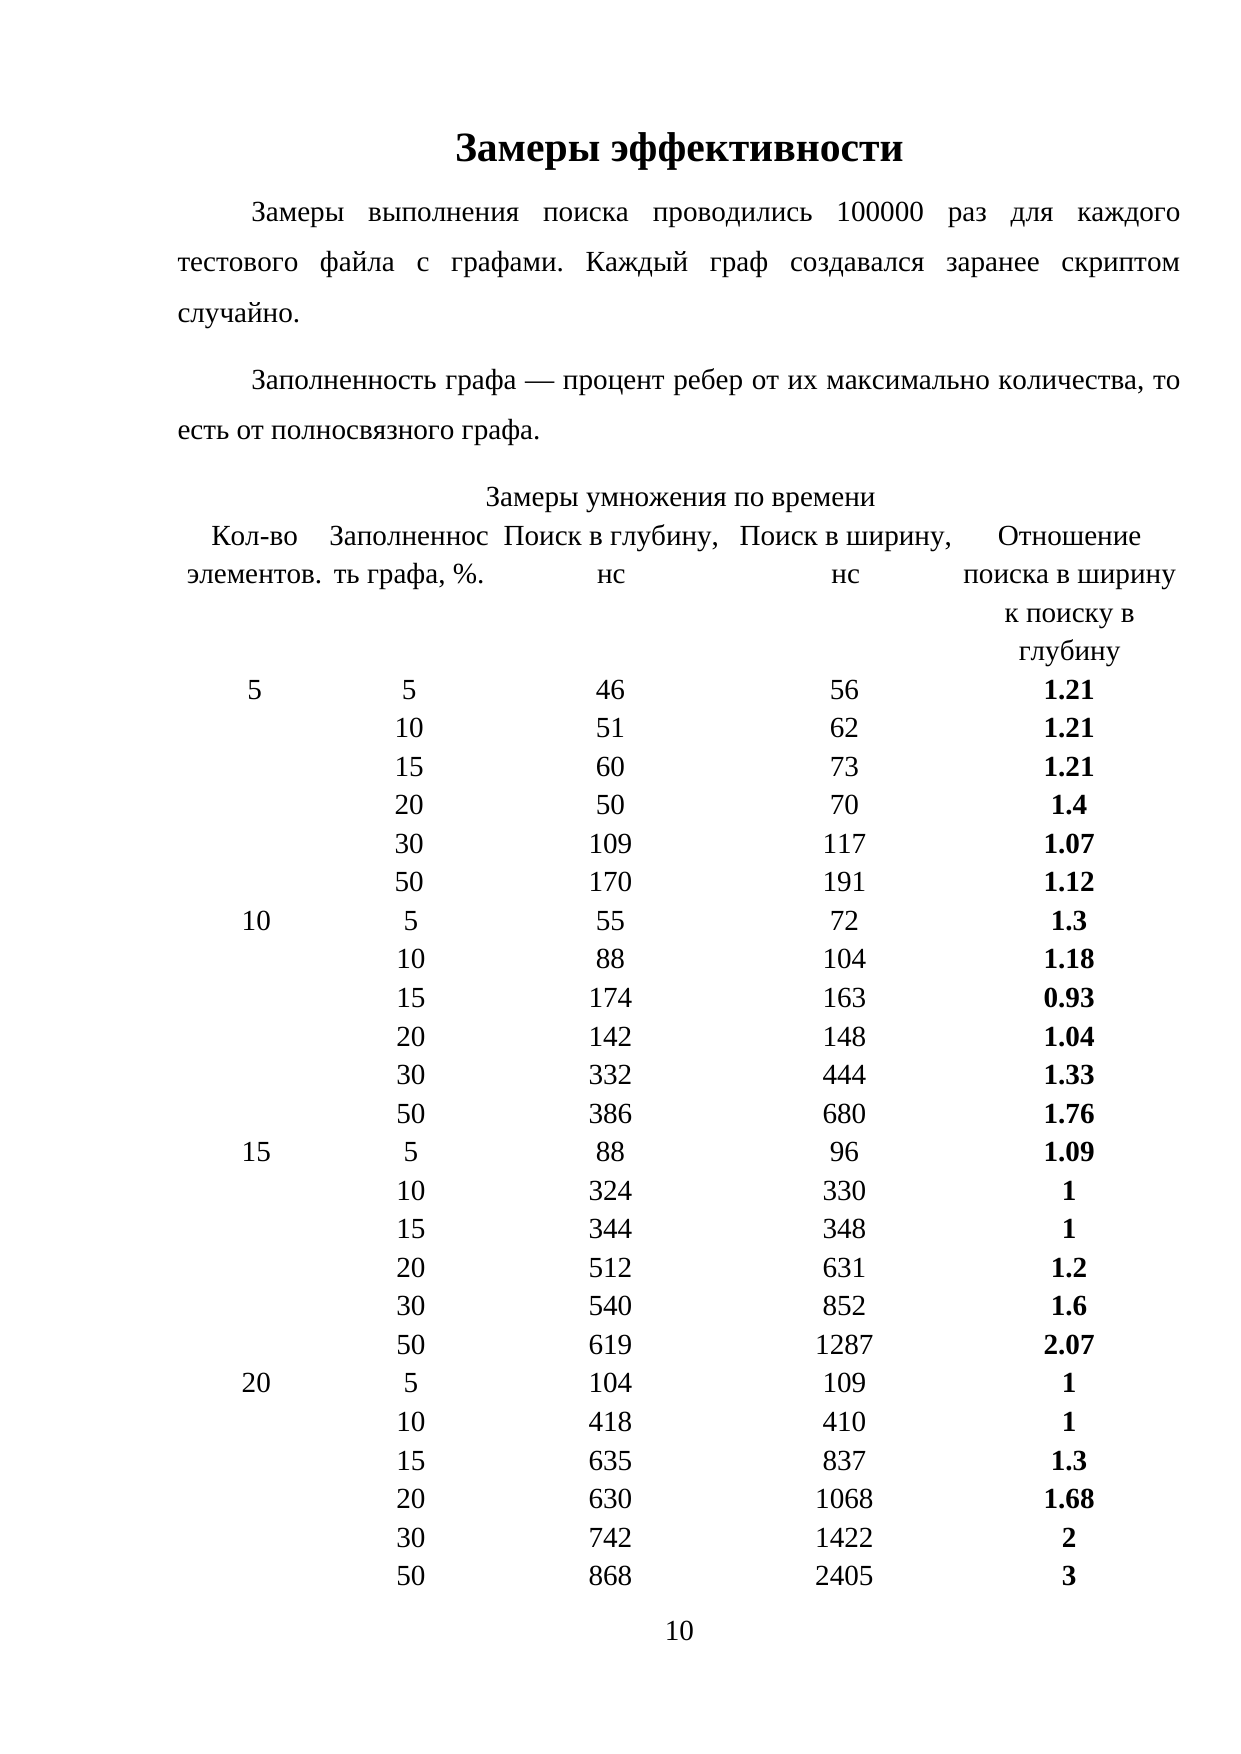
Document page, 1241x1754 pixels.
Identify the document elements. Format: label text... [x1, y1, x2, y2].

table_cell 30 [332, 1057, 489, 1096]
table_cell 20 [329, 788, 489, 826]
table_header 46 [489, 672, 732, 710]
table_header 55 [489, 903, 732, 942]
table_cell 512 [489, 1250, 732, 1288]
table_header 1.09 [956, 1134, 1181, 1173]
table_header 10 [180, 903, 332, 1134]
table_cell 73 [732, 749, 956, 787]
table_cell 2405 [732, 1558, 956, 1597]
table_cell 324 [489, 1173, 732, 1211]
table_cell 174 [489, 980, 732, 1019]
table_cell 444 [732, 1057, 956, 1096]
table_cell 332 [489, 1057, 732, 1096]
table_cell 15 [329, 749, 489, 787]
table_cell 1 [956, 1211, 1181, 1250]
table_cell 386 [489, 1096, 732, 1134]
table_cell 109 [489, 826, 732, 864]
table_cell 10 [332, 1173, 489, 1211]
table_cell 1.6 [956, 1289, 1181, 1327]
table_cell 50 [332, 1327, 489, 1366]
table_cell 1068 [732, 1481, 956, 1520]
table_header 56 [732, 672, 956, 710]
table_cell 1.76 [956, 1096, 1181, 1134]
table_cell 418 [489, 1404, 732, 1443]
text Замеры выполнения поиска проводились 100000 раз для каждого тестового файла с графами. Каждый граф создавался заранее скриптом случайно. [177, 194, 1181, 328]
table_header 5 [180, 672, 329, 903]
table_cell 635 [489, 1443, 732, 1481]
table_header 5 [332, 1366, 489, 1404]
table_header 1.21 [956, 672, 1181, 710]
table_cell 1.33 [956, 1057, 1181, 1096]
table_cell 170 [489, 865, 732, 903]
table_cell 15 [332, 1443, 489, 1481]
table_cell 20 [332, 1250, 489, 1288]
table_cell 104 [732, 942, 956, 980]
table_cell 142 [489, 1019, 732, 1057]
table_header 15 [180, 1134, 332, 1366]
table_cell 348 [732, 1211, 956, 1250]
table_cell Отношение поиска в ширину к поиску в глубину [958, 518, 1181, 672]
table_cell 868 [489, 1558, 732, 1597]
table_cell 50 [332, 1096, 489, 1134]
table_cell Поиск в глубину, нс [489, 518, 733, 672]
table_cell 30 [332, 1289, 489, 1327]
table_header 109 [732, 1366, 956, 1404]
table_header 5 [332, 903, 489, 942]
table_cell 1 [956, 1404, 1181, 1443]
table_cell 50 [489, 788, 732, 826]
table_cell 1.21 [956, 749, 1181, 787]
table_header 20 [180, 1366, 332, 1597]
table_cell 62 [732, 710, 956, 749]
table_cell 15 [332, 1211, 489, 1250]
table_header 72 [732, 903, 956, 942]
table_cell 30 [329, 826, 489, 864]
table_cell 742 [489, 1520, 732, 1558]
table_cell 1 [956, 1173, 1181, 1211]
table_cell 50 [329, 865, 489, 903]
table_cell 163 [732, 980, 956, 1019]
table_cell 10 [332, 942, 489, 980]
table_cell 191 [732, 865, 956, 903]
table_cell 51 [489, 710, 732, 749]
table_cell Кол-во элементов. [180, 518, 329, 672]
table_header 88 [489, 1134, 732, 1173]
table_header 104 [489, 1366, 732, 1404]
table_header 96 [732, 1134, 956, 1173]
table_cell 148 [732, 1019, 956, 1057]
table_cell 1.2 [956, 1250, 1181, 1288]
table_cell 20 [332, 1481, 489, 1520]
table_cell 631 [732, 1250, 956, 1288]
table_cell 1.04 [956, 1019, 1181, 1057]
text Заполненность графа — процент ребер от их максимально количества, то есть от полносвязного графа. [177, 362, 1181, 446]
table_cell 540 [489, 1289, 732, 1327]
table_cell 50 [332, 1558, 489, 1597]
table_cell 20 [332, 1019, 489, 1057]
table_cell 88 [489, 942, 732, 980]
table_cell 1.07 [956, 826, 1181, 864]
table_cell 1.21 [956, 710, 1181, 749]
table_cell 15 [332, 980, 489, 1019]
table_cell 60 [489, 749, 732, 787]
table_cell 680 [732, 1096, 956, 1134]
table_header 1.3 [956, 903, 1181, 942]
table_cell 330 [732, 1173, 956, 1211]
table_cell 1.3 [956, 1443, 1181, 1481]
table_cell 1.12 [956, 865, 1181, 903]
table_header 1 [956, 1366, 1181, 1404]
table_cell 2.07 [956, 1327, 1181, 1366]
table_cell 630 [489, 1481, 732, 1520]
table_cell 1.4 [956, 788, 1181, 826]
table_cell 344 [489, 1211, 732, 1250]
table_cell 3 [956, 1558, 1181, 1597]
table_cell 410 [732, 1404, 956, 1443]
table_cell 837 [732, 1443, 956, 1481]
table_cell 1287 [732, 1327, 956, 1366]
table_header 5 [332, 1134, 489, 1173]
table_cell 70 [732, 788, 956, 826]
table_cell 852 [732, 1289, 956, 1327]
table_cell 117 [732, 826, 956, 864]
table_cell 0.93 [956, 980, 1181, 1019]
table_cell 619 [489, 1327, 732, 1366]
table_cell 30 [332, 1520, 489, 1558]
table_cell 1.18 [956, 942, 1181, 980]
table_cell 10 [332, 1404, 489, 1443]
table_cell 1.68 [956, 1481, 1181, 1520]
table_header 5 [329, 672, 489, 710]
table_header Замеры умножения по времени [180, 479, 1181, 518]
table_cell Поиск в ширину, нс [734, 518, 957, 672]
subtitle Замеры эффективности [177, 122, 1181, 170]
table_cell 1422 [732, 1520, 956, 1558]
table_cell 10 [329, 710, 489, 749]
table_cell Заполненность графа, %. [329, 518, 489, 672]
table_cell 2 [956, 1520, 1181, 1558]
